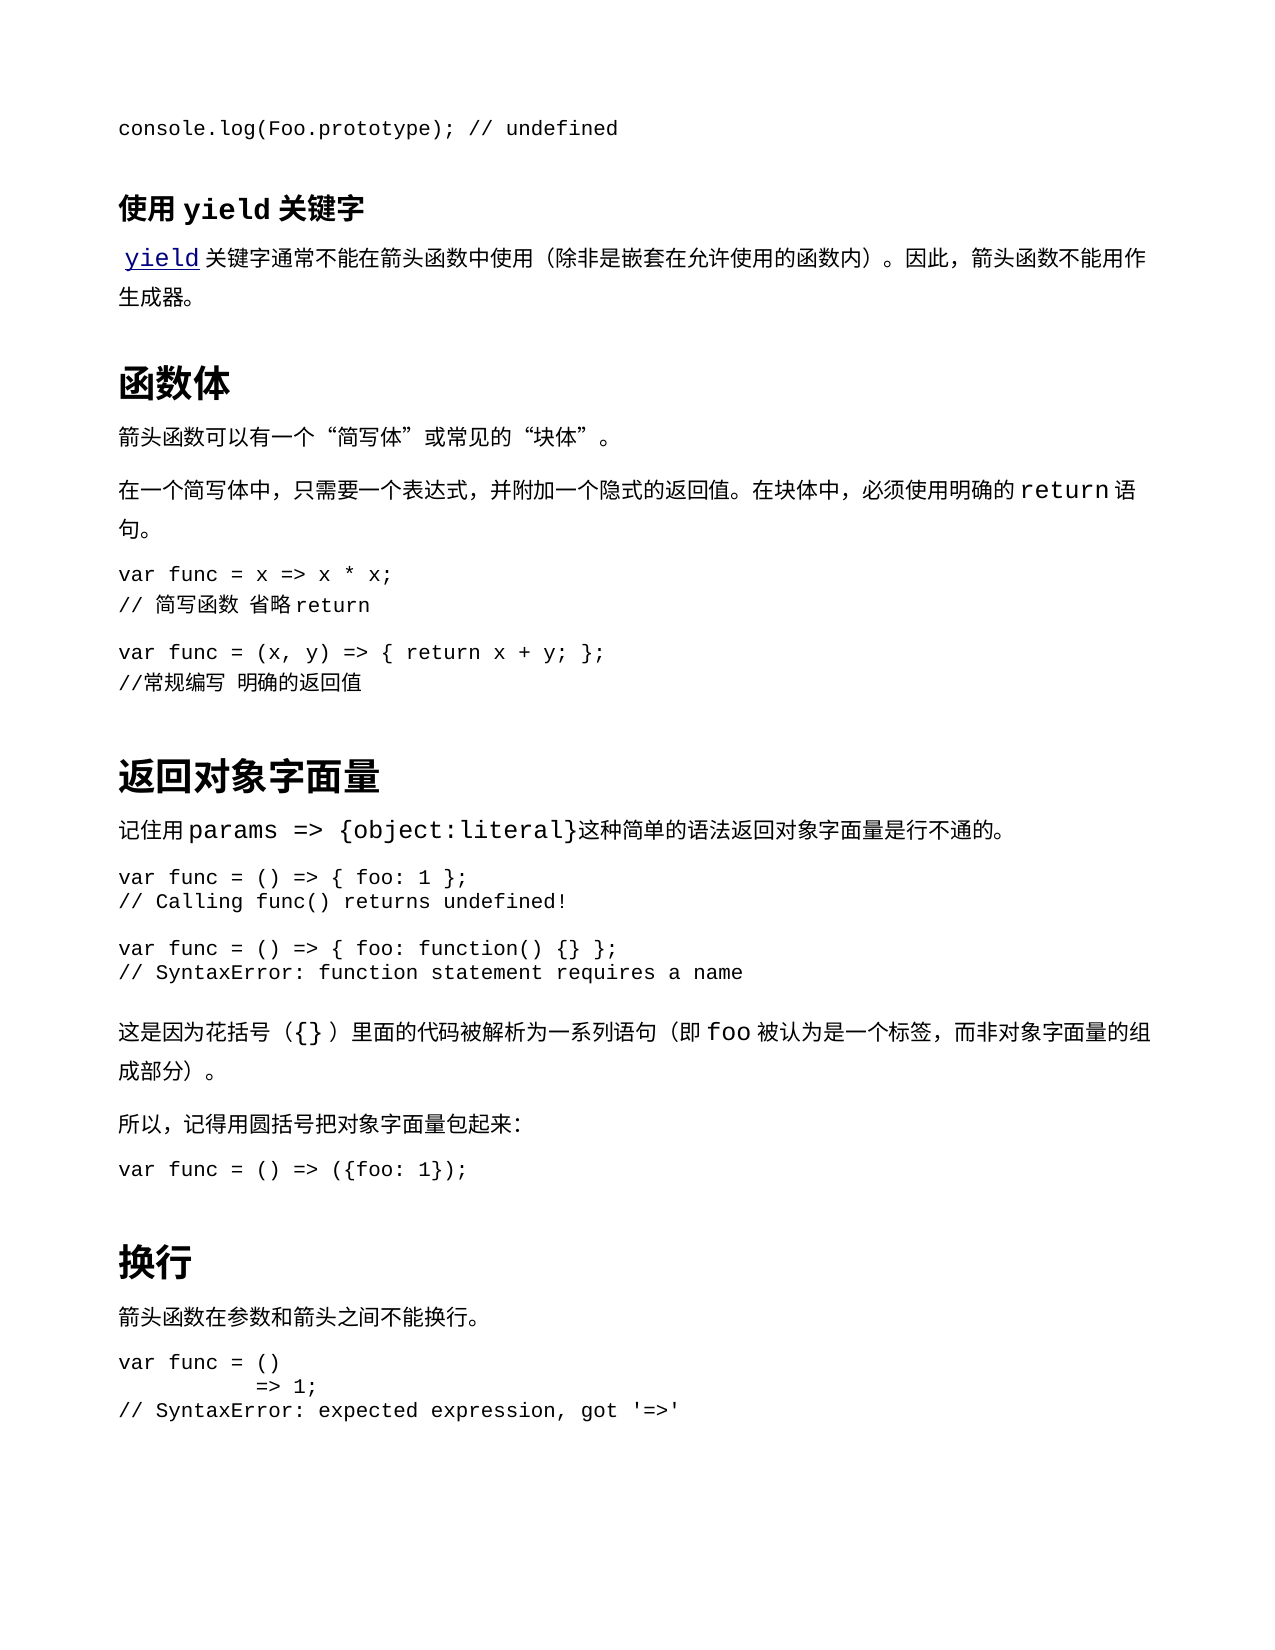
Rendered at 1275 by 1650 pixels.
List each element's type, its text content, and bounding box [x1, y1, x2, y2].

text // 简写函数 省略return [118, 588, 1157, 618]
text var func = (x, y) => { return x + y; }; [118, 642, 1157, 666]
text var func = () [118, 1352, 1157, 1376]
subtitle 使用 yield 关键字 [118, 186, 1157, 228]
text yield 关键字通常不能在箭头函数中使用（除非是嵌套在允许使用的函数内）。因此，箭头函数不能用作生成器。 [118, 241, 1157, 312]
text 这是因为花括号（{} ）里面的代码被解析为一系列语句（即 foo 被认为是一个标签，而非对象字面量的组成部分）。 [118, 1015, 1157, 1086]
text => 1; [118, 1376, 1157, 1400]
text // Calling func() returns undefined! [118, 891, 1157, 914]
text var func = () => ({foo: 1}); [118, 1159, 1157, 1183]
text var func = x => x * x; [118, 564, 1157, 588]
text 所以，记得用圆括号把对象字面量包起来： [118, 1107, 1157, 1138]
text console.log(Foo.prototype); // undefined [118, 118, 1157, 142]
text // SyntaxError: function statement requires a name [118, 962, 1157, 986]
text // SyntaxError: expected expression, got '=>' [118, 1400, 1157, 1423]
subtitle 函数体 [118, 353, 1157, 408]
text 箭头函数在参数和箭头之间不能换行。 [118, 1300, 1157, 1332]
subtitle 换行 [118, 1233, 1157, 1287]
text 箭头函数可以有一个“简写体”或常见的“块体”。 [118, 420, 1157, 452]
subtitle 返回对象字面量 [118, 746, 1157, 801]
text 记住用params => {object:literal}这种简单的语法返回对象字面量是行不通的。 [118, 813, 1157, 846]
text var func = () => { foo: 1 }; [118, 867, 1157, 891]
text //常规编写 明确的返回值 [118, 666, 1157, 696]
text 在一个简写体中，只需要一个表达式，并附加一个隐式的返回值。在块体中，必须使用明确的return语句。 [118, 473, 1157, 543]
text var func = () => { foo: function() {} }; [118, 938, 1157, 962]
